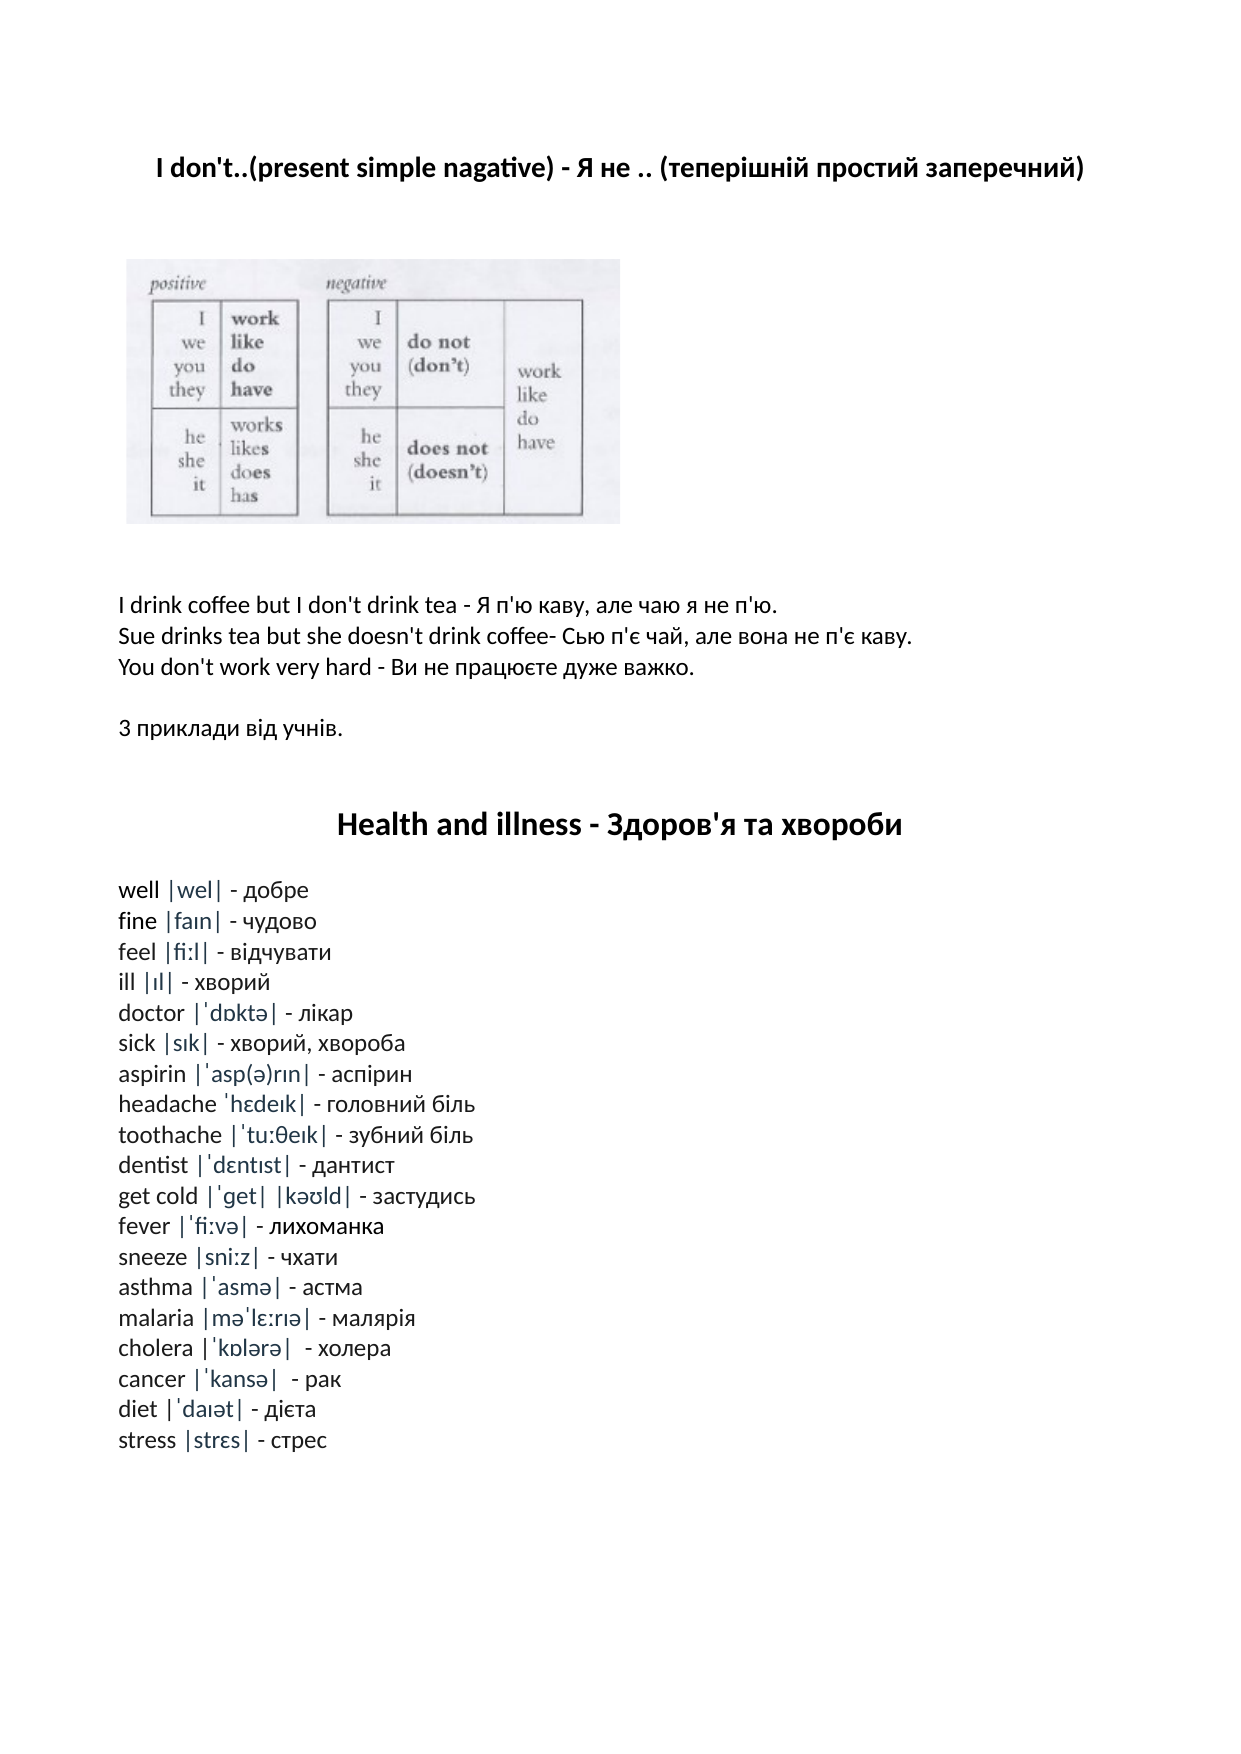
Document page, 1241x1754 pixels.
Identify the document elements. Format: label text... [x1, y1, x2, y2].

text 3 приклади від учнів. [118, 712, 1122, 742]
text Sue drinks tea but she doesn't drink coffee- Сью п'є чай, але вона не п'є каву. [118, 620, 1122, 651]
text dentist |ˈdɛntɪst| - дантист [118, 1149, 1122, 1180]
text I drink coffee but I don't drink tea - Я п'ю каву, але чаю я не п'ю. [118, 590, 1122, 620]
picture [126, 259, 621, 524]
text feel |fiːl| - відчувати [118, 936, 1122, 966]
text asthma |ˈasmə| - астма [118, 1271, 1122, 1302]
text malaria |məˈlɛːrɪə| - малярія [118, 1302, 1122, 1332]
text ill |ɪl| - хворий [118, 966, 1122, 997]
text fine |faɪn| - чудово [118, 905, 1122, 936]
text You don't work very hard - Ви не працюєте дуже важко. [118, 651, 1122, 681]
text well |wel| - добре [118, 874, 1122, 905]
text headache ˈhɛdeɪk| - головний біль [118, 1088, 1122, 1119]
text cholera |ˈkɒlərə| - холера [118, 1332, 1122, 1363]
text get cold |ˈɡet| |kəʊld| - застудись [118, 1180, 1122, 1210]
text diet |ˈdaɪət| - дієта [118, 1393, 1122, 1424]
text sick |sɪk| - хворий, хвороба [118, 1027, 1122, 1058]
text aspirin |ˈasp(ə)rɪn| - аспірин [118, 1058, 1122, 1088]
text sneeze |sniːz| - чхати [118, 1241, 1122, 1271]
text fever |ˈfiːvə| - лихоманка [118, 1210, 1122, 1241]
text toothache |ˈtuːθeɪk| - зубний біль [118, 1119, 1122, 1149]
text Health and illness - Здоров'я та хвороби [118, 803, 1122, 844]
text I don't..(present simple nagative) - Я не .. (теперішній простий заперечний) [118, 149, 1122, 184]
text stress |strɛs| - стрес [118, 1424, 1122, 1454]
text cancer |ˈkansə| - рак [118, 1363, 1122, 1393]
text doctor |ˈdɒktə| - лікар [118, 997, 1122, 1027]
